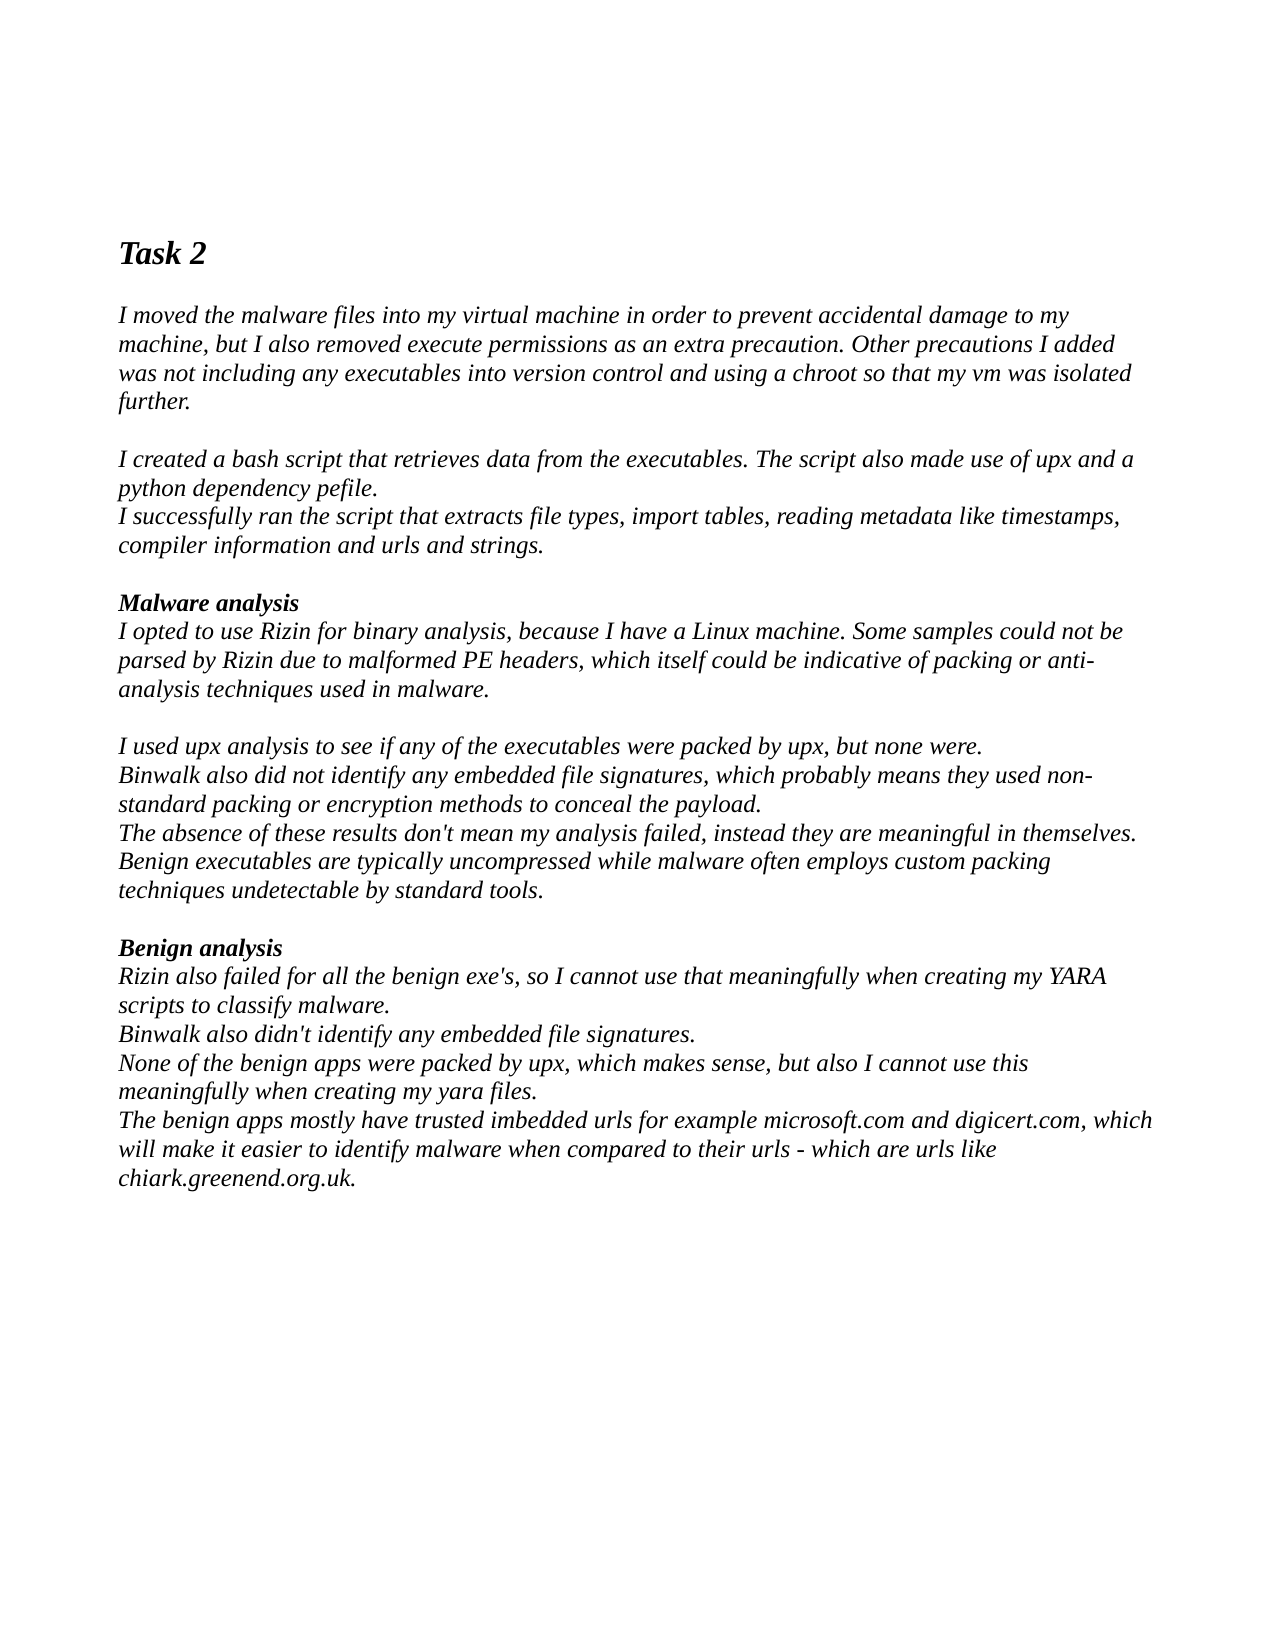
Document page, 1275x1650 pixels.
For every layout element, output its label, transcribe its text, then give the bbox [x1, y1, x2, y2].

text None of the benign apps were packed by upx, which makes sense, but also I cannot use this meaningfully when creating my yara files. [118, 1048, 1157, 1105]
text Rizin also failed for all the benign exe's, so I cannot use that meaningfully when creating my YARA scripts to classify malware. [118, 961, 1157, 1019]
text I moved the malware files into my virtual machine in order to prevent accidental damage to my machine, but I also removed execute permissions as an extra precaution. Other precautions I added was not including any executables into version control and using a chroot so that my vm was isolated further. [118, 300, 1157, 415]
text Malware analysis [118, 588, 1157, 616]
text I opted to use Rizin for binary analysis, because I have a Linux machine. Some samples could not be parsed by Rizin due to malformed PE headers, which itself could be indicative of packing or anti-analysis techniques used in malware. [118, 616, 1157, 703]
text I used upx analysis to see if any of the executables were packed by upx, but none were. [118, 731, 1157, 760]
text The absence of these results don't mean my analysis failed, instead they are meaningful in themselves. Benign executables are typically uncompressed while malware often employs custom packing techniques undetectable by standard tools. [118, 818, 1157, 904]
text The benign apps mostly have trusted imbedded urls for example microsoft.com and digicert.com, which will make it easier to identify malware when compared to their urls - which are urls like chiark.greenend.org.uk. [118, 1105, 1157, 1191]
text Task 2 [118, 233, 1157, 271]
text I created a bash script that retrieves data from the executables. The script also made use of upx and a python dependency pefile. [118, 444, 1157, 501]
text Binwalk also did not identify any embedded file signatures, which probably means they used non-standard packing or encryption methods to conceal the payload. [118, 760, 1157, 818]
text I successfully ran the script that extracts file types, import tables, reading metadata like timestamps, compiler information and urls and strings. [118, 501, 1157, 559]
text Benign analysis [118, 933, 1157, 961]
text Binwalk also didn't identify any embedded file signatures. [118, 1019, 1157, 1048]
